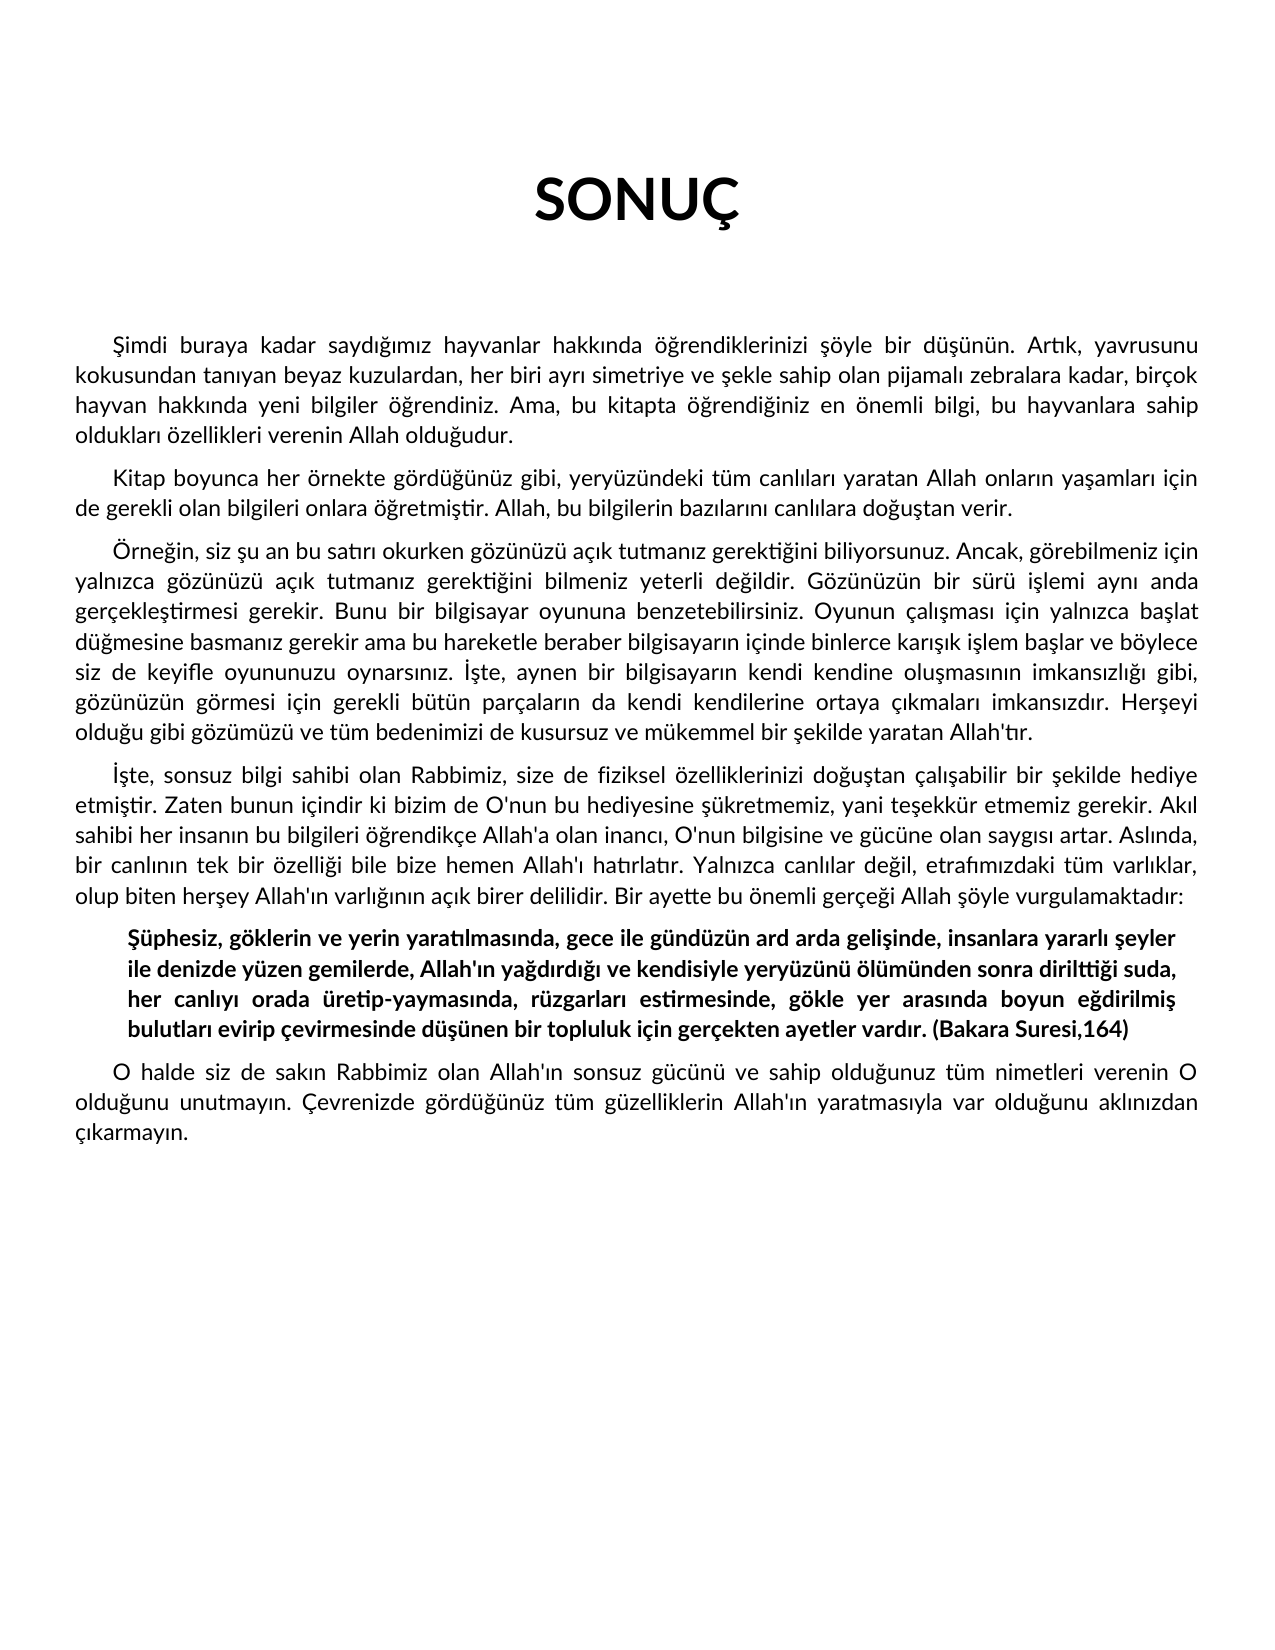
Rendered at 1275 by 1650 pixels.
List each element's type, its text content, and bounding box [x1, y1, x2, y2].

text Şimdi buraya kadar saydığımız hayvanlar hakkında öğrendiklerinizi şöyle bir düşünün. Artık, yavrusunu kokusundan tanıyan beyaz kuzulardan, her biri ayrı simetriye ve şekle sahip olan pijamalı zebralara kadar, birçok hayvan hakkında yeni bilgiler öğrendiniz. Ama, bu kitapta öğrendiğiniz en önemli bilgi, bu hayvanlara sahip oldukları özellikleri verenin Allah olduğudur. [75, 330, 1200, 448]
text Örneğin, siz şu an bu satırı okurken gözünüzü açık tutmanız gerektiğini biliyorsunuz. Ancak, görebilmeniz için yalnızca gözünüzü açık tutmanız gerektiğini bilmeniz yeterli değildir. Gözünüzün bir sürü işlemi aynı anda gerçekleştirmesi gerekir. Bunu bir bilgisayar oyununa benzetebilirsiniz. Oyunun çalışması için yalnızca başlat düğmesine basmanız gerekir ama bu hareketle beraber bilgisayarın içinde binlerce karışık işlem başlar ve böylece siz de keyifle oyununuzu oynarsınız. İşte, aynen bir bilgisayarın kendi kendine oluşmasının imkansızlığı gibi, gözünüzün görmesi için gerekli bütün parçaların da kendi kendilerine ortaya çıkmaları imkansızdır. Herşeyi olduğu gibi gözümüzü ve tüm bedenimizi de kusursuz ve mükemmel bir şekilde yaratan Allah'tır. [75, 537, 1200, 745]
text Kitap boyunca her örnekte gördüğünüz gibi, yeryüzündeki tüm canlıları yaratan Allah onların yaşamları için de gerekli olan bilgileri onlara öğretmiştir. Allah, bu bilgilerin bazılarını canlılara doğuştan verir. [75, 464, 1200, 521]
text İşte, sonsuz bilgi sahibi olan Rabbimiz, size de fiziksel özelliklerinizi doğuştan çalışabilir bir şekilde hediye etmiştir. Zaten bunun içindir ki bizim de O'nun bu hediyesine şükretmemiz, yani teşekkür etmemiz gerekir. Akıl sahibi her insanın bu bilgileri öğrendikçe Allah'a olan inancı, O'nun bilgisine ve gücüne olan saygısı artar. Aslında, bir canlının tek bir özelliği bile bize hemen Allah'ı hatırlatır. Yalnızca canlılar değil, etrafımızdaki tüm varlıklar, olup biten herşey Allah'ın varlığının açık birer delilidir. Bir ayette bu önemli gerçeği Allah şöyle vurgulamaktadır: [75, 761, 1200, 909]
text O halde siz de sakın Rabbimiz olan Allah'ın sonsuz gücünü ve sahip olduğunuz tüm nimetleri verenin O olduğunu unutmayın. Çevrenizde gördüğünüz tüm güzelliklerin Allah'ın yaratmasıyla var olduğunu aklınızdan çıkarmayın. [75, 1057, 1200, 1145]
subtitle SONUÇ [75, 162, 1200, 232]
text Şüphesiz, göklerin ve yerin yaratılmasında, gece ile gündüzün ard arda gelişinde, insanlara yararlı şeyler ile denizde yüzen gemilerde, Allah'ın yağdırdığı ve kendisiyle yeryüzünü ölümünden sonra dirilttiği suda, her canlıyı orada üretip-yaymasında, rüzgarları estirmesinde, gökle yer arasında boyun eğdirilmiş bulutları evirip çevirmesinde düşünen bir topluluk için gerçekten ayetler vardır. (Bakara Suresi,164) [127, 924, 1177, 1042]
